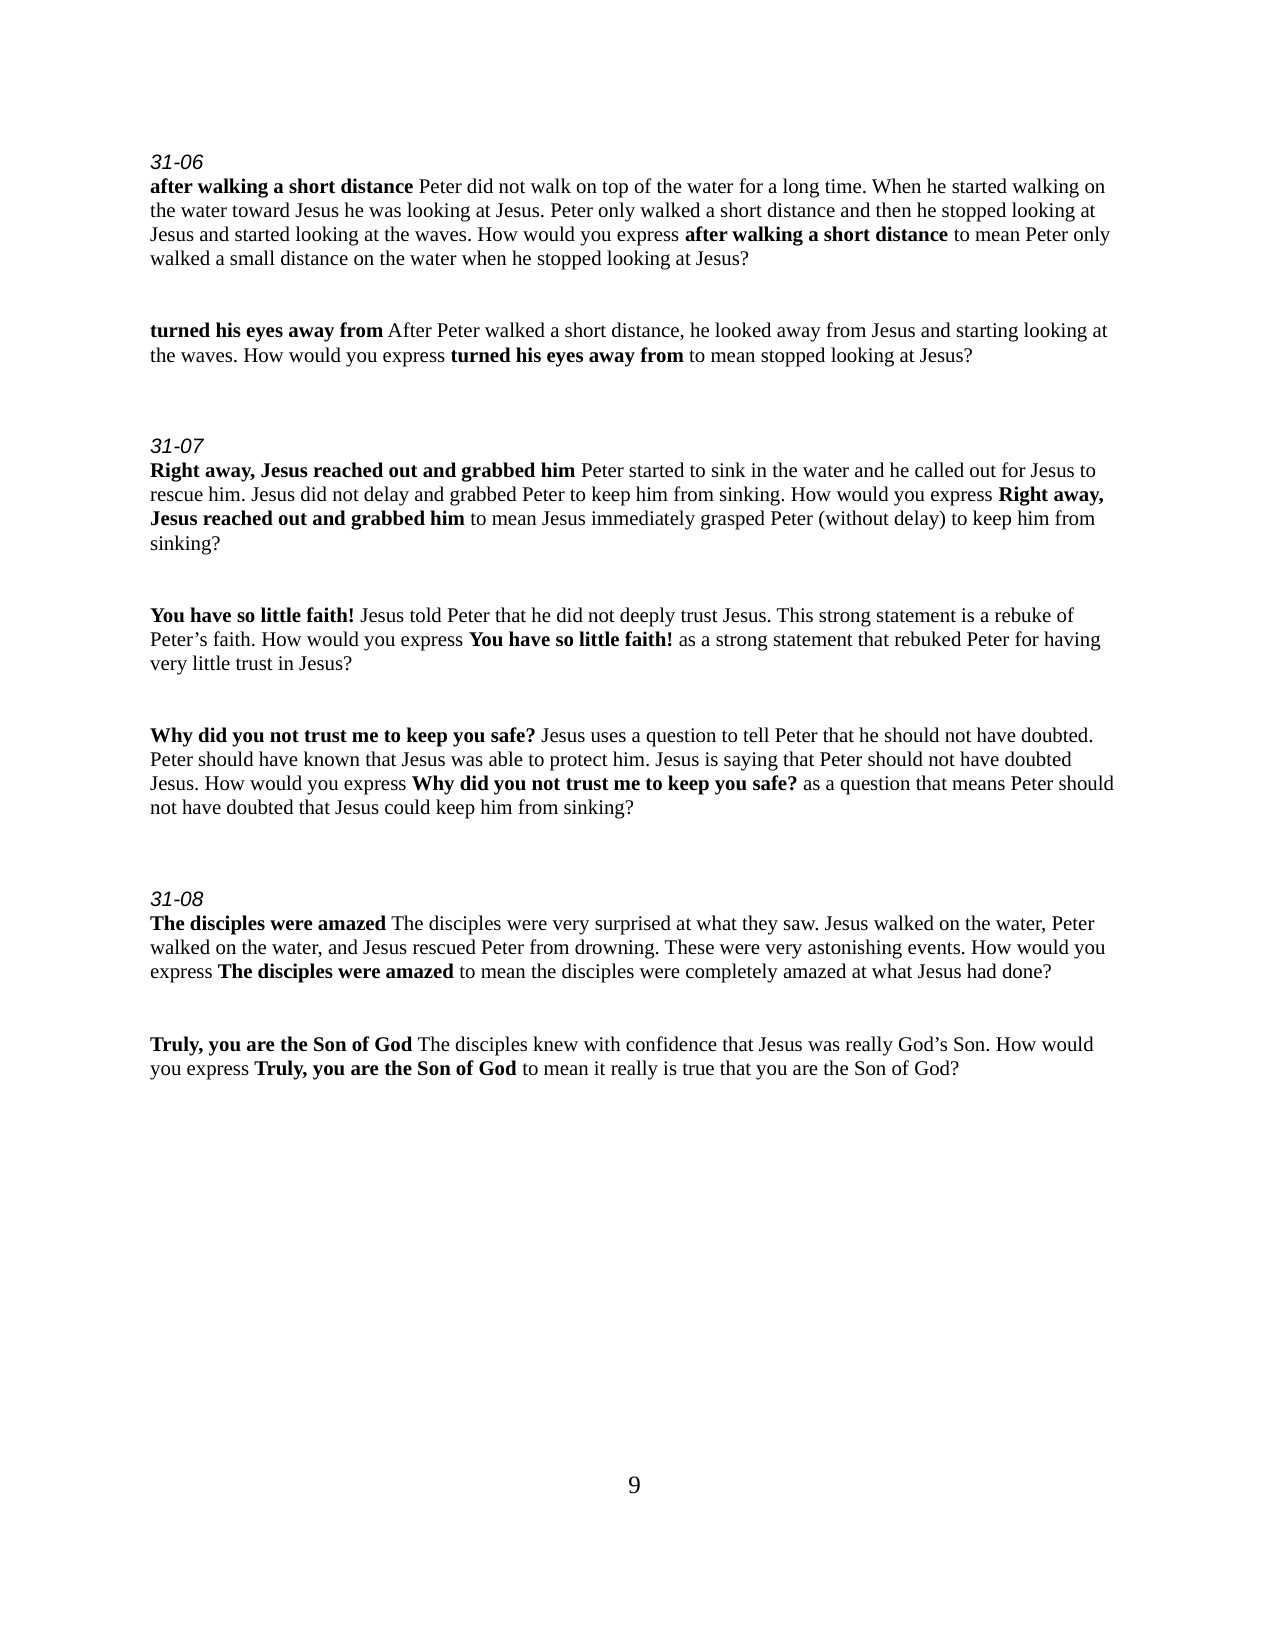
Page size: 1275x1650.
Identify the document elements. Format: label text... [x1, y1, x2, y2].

text You have so little faith! Jesus told Peter that he did not deeply trust Jesus. This strong statement is a rebuke of Peter’s faith. How would you express You have so little faith! as a strong statement that rebuked Peter for having very little trust in Jesus? [150, 603, 1125, 675]
text Truly, you are the Son of God The disciples knew with confidence that Jesus was really God’s Son. How would you express Truly, you are the Son of God to mean it really is true that you are the Son of God? [150, 1031, 1125, 1079]
subtitle 31-08 [150, 887, 1125, 911]
text The disciples were amazed The disciples were very surprised at what they saw. Jesus walked on the water, Peter walked on the water, and Jesus rescued Peter from drowning. These were very astonishing events. How would you express The disciples were amazed to mean the disciples were completely amazed at what Jesus had done? [150, 911, 1125, 983]
text Why did you not trust me to keep you safe? Jesus uses a question to tell Peter that he should not have doubted. Peter should have known that Jesus was able to protect him. Jesus is saying that Peter should not have doubted Jesus. How would you express Why did you not trust me to keep you safe? as a question that means Peter should not have doubted that Jesus could keep him from sinking? [150, 723, 1125, 819]
subtitle 31-07 [150, 434, 1125, 458]
text Right away, Jesus reached out and grabbed him Peter started to sink in the water and he called out for Jesus to rescue him. Jesus did not delay and grabbed Peter to keep him from sinking. How would you express Right away, Jesus reached out and grabbed him to mean Jesus immediately grasped Peter (without delay) to keep him from sinking? [150, 458, 1125, 554]
text turned his eyes away from After Peter walked a short distance, he looked away from Jesus and starting looking at the waves. How would you express turned his eyes away from to mean stopped looking at Jesus? [150, 318, 1125, 367]
subtitle 31-06 [150, 150, 1125, 174]
text after walking a short distance Peter did not walk on top of the water for a long time. When he started walking on the water toward Jesus he was looking at Jesus. Peter only walked a short distance and then he stopped looking at Jesus and started looking at the waves. How would you express after walking a short distance to mean Peter only walked a small distance on the water when he stopped looking at Jesus? [150, 174, 1125, 270]
